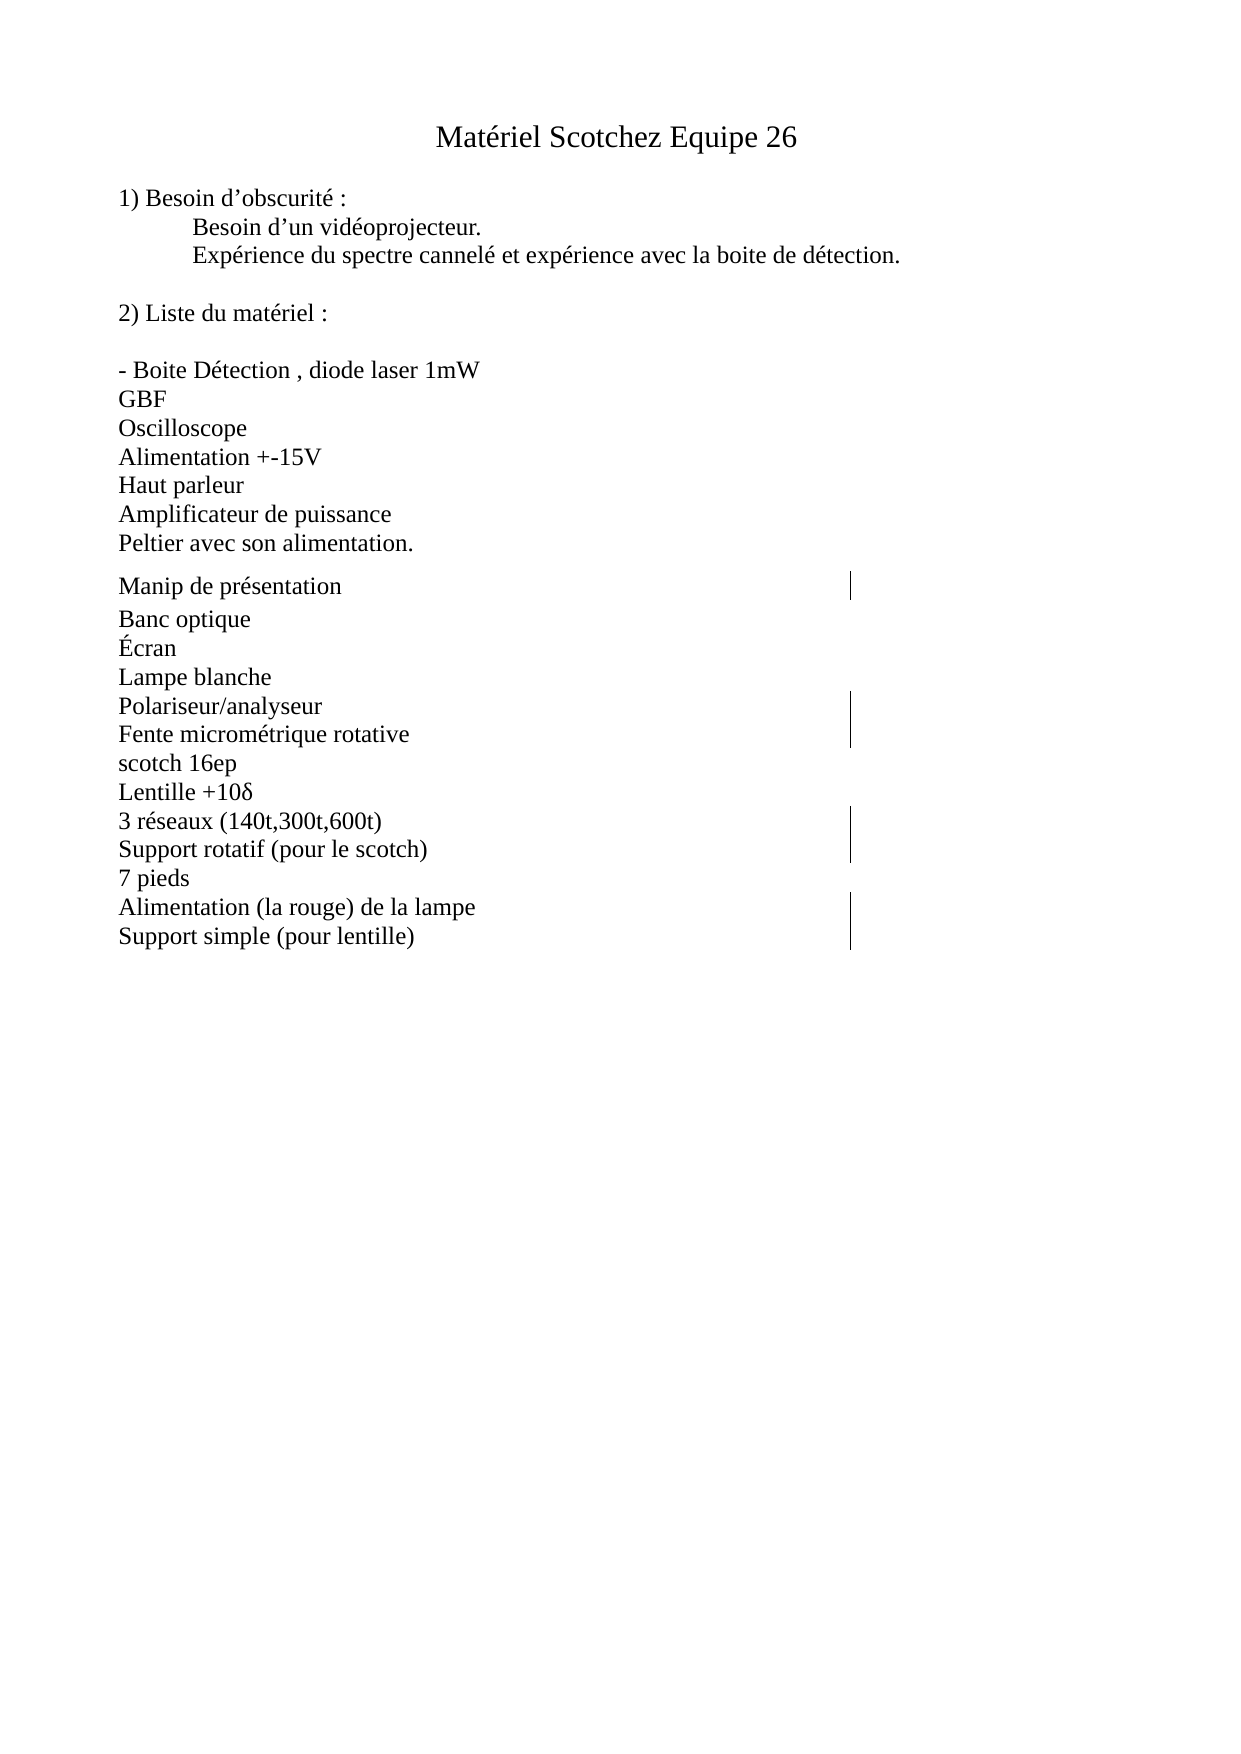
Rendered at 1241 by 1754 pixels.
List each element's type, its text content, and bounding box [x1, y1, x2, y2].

text 1) Besoin d’obscurité : [118, 183, 1122, 212]
text Besoin d’un vidéoprojecteur. [118, 212, 1122, 240]
table_cell Lampe blanche [118, 662, 850, 691]
table_cell GBF [118, 384, 850, 413]
table_cell Alimentation (la rouge) de la lampe [118, 892, 850, 921]
table_cell Oscilloscope [118, 413, 850, 442]
text Matériel Scotchez Equipe 26 [118, 118, 1122, 154]
text 2) Liste du matériel : [118, 298, 1122, 327]
text Expérience du spectre cannelé et expérience avec la boite de détection. [118, 240, 1122, 269]
table_cell Alimentation +-15V Haut parleur Amplificateur de puissance Peltier avec son alimentation. [118, 442, 850, 557]
table_cell Support rotatif (pour le scotch) [118, 835, 850, 863]
table_cell [118, 566, 850, 571]
table_cell Lentille +10δ [118, 777, 850, 806]
table_cell Polariseur/analyseur [118, 691, 850, 719]
table_cell 7 pieds [118, 863, 850, 892]
table_cell Banc optique [118, 605, 850, 633]
table_cell Manip de présentation [118, 571, 850, 600]
table_cell [118, 557, 850, 561]
table_cell [118, 600, 850, 604]
table_cell Fente micrométrique rotative [118, 720, 850, 748]
table_cell 3 réseaux (140t,300t,600t) [118, 806, 850, 834]
table_cell Écran [118, 633, 850, 662]
table_header - Boite Détection , diode laser 1mW [118, 355, 850, 384]
table_cell scotch 16ep [118, 748, 850, 777]
table_cell Support simple (pour lentille) [118, 921, 850, 949]
table_cell [118, 561, 850, 566]
